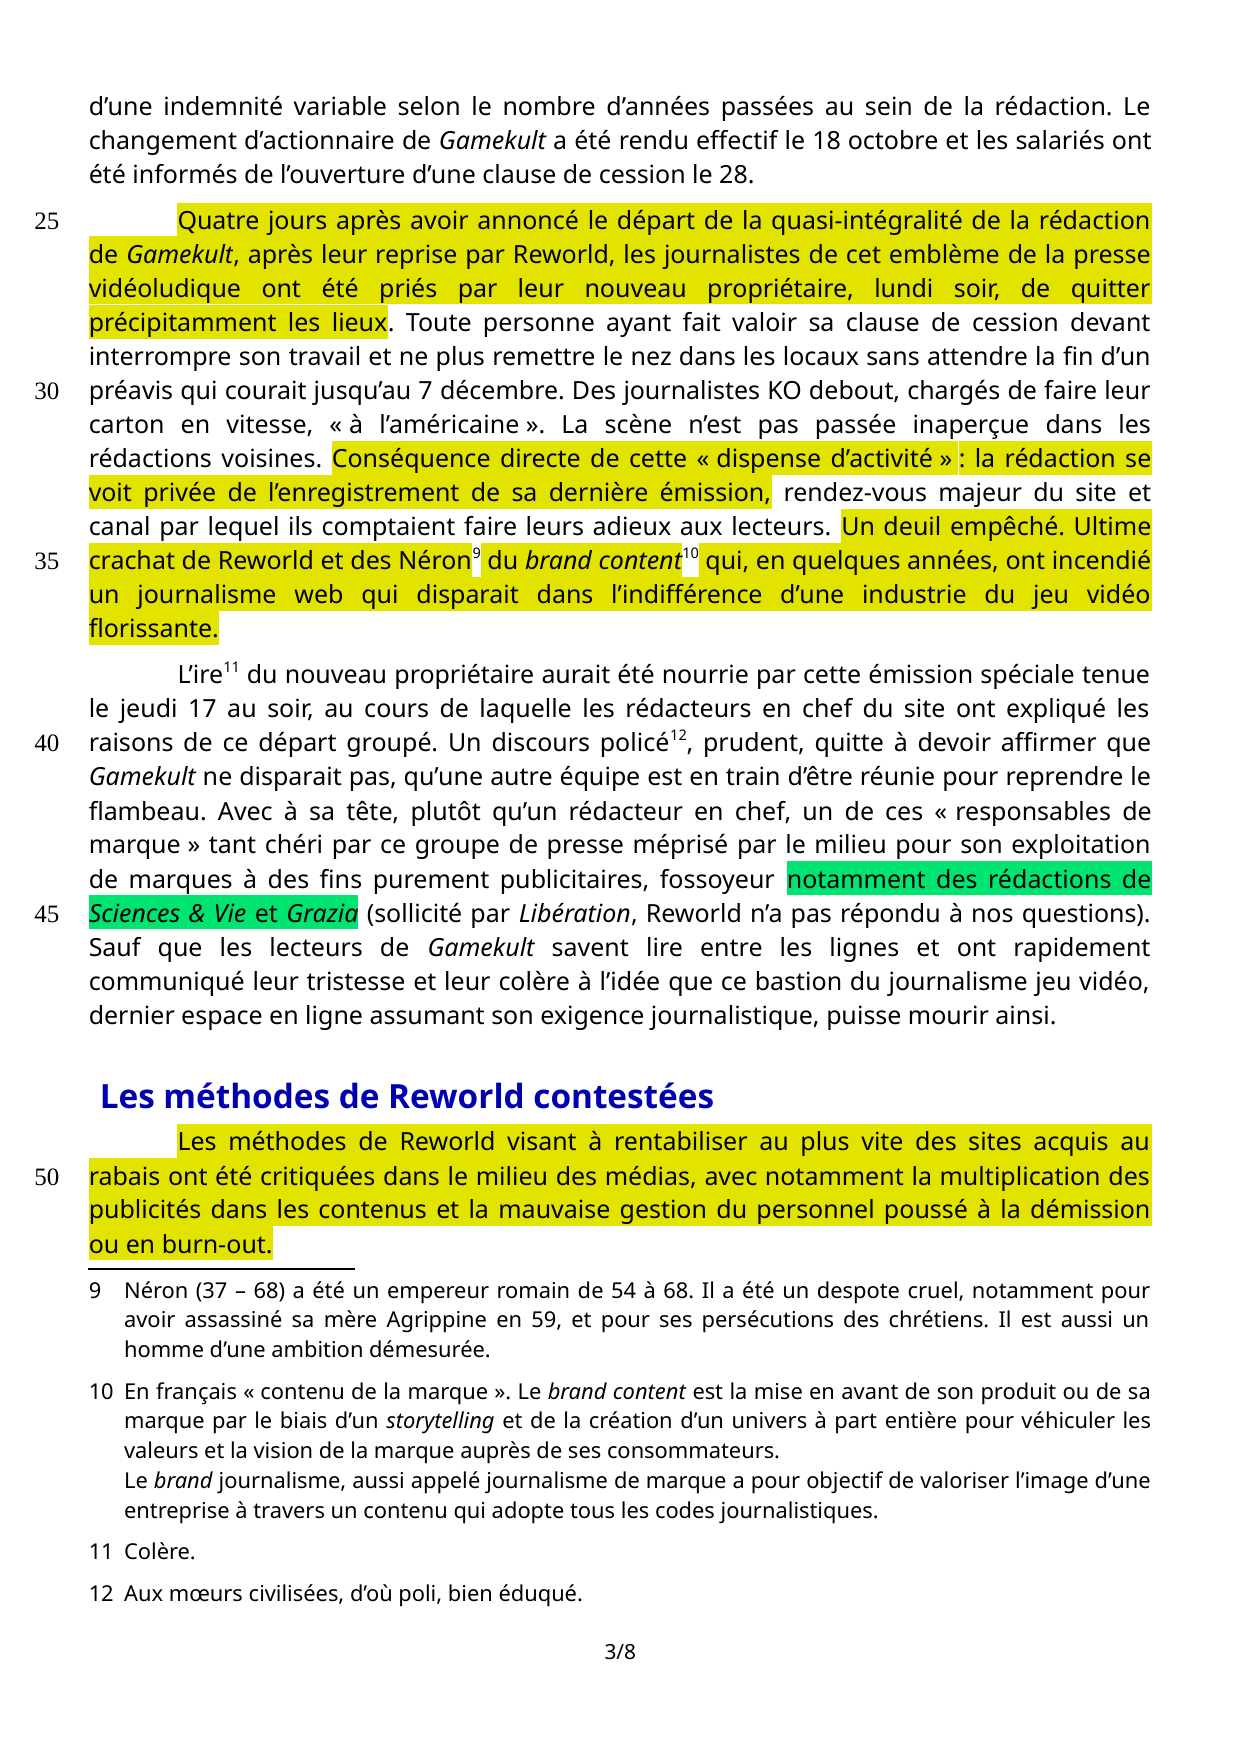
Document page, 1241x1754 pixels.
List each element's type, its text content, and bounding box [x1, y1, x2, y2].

text En français « contenu de la marque ». Le brand content est la mise en avant de son produit ou de sa marque par le biais d’un storytelling et de la création d’un univers à part entière pour véhiculer les valeurs et la vision de la marque auprès de ses consommateurs. Le brand journalisme, aussi appelé journalisme de marque a pour objectif de valoriser l’image d’une entreprise à travers un contenu qui adopte tous les codes journalistiques. [88, 1376, 1152, 1524]
text Les méthodes de Reworld visant à rentabiliser au plus vite des sites acquis au rabais ont été critiquées dans le milieu des médias, avec notamment la multiplication des publicités dans les contenus et la mauvaise gestion du personnel poussé à la démission ou en burn-out. [88, 1124, 1152, 1260]
text Colère. [88, 1536, 1152, 1566]
subtitle Les méthodes de Reworld contestées [99, 1073, 1152, 1118]
text Aux mœurs civilisées, d’où poli, bien éduqué. [88, 1578, 1152, 1607]
text d’une indemnité variable selon le nombre d’années passées au sein de la rédaction. Le changement d’actionnaire de Gamekult a été rendu effectif le 18 octobre et les salariés ont été informés de l’ouverture d’une clause de cession le 28. [88, 88, 1152, 191]
text Néron (37 – 68) a été un empereur romain de 54 à 68. Il a été un despote cruel, notamment pour avoir assassiné sa mère Agrippine en 59, et pour ses persécutions des chrétiens. Il est aussi un homme d’une ambition démesurée. [88, 1274, 1152, 1364]
text L’ire du nouveau propriétaire aurait été nourrie par cette émission spéciale tenue le jeudi 17 au soir, au cours de laquelle les rédacteurs en chef du site ont expliqué les raisons de ce départ groupé. Un discours policé, prudent, quitte à devoir affirmer que Gamekult ne disparait pas, qu’une autre équipe est en train d’être réunie pour reprendre le flambeau. Avec à sa tête, plutôt qu’un rédacteur en chef, un de ces « responsables de marque » tant chéri par ce groupe de presse méprisé par le milieu pour son exploitation de marques à des fins purement publicitaires, fossoyeur notamment des rédactions de Sciences & Vie et Grazia (sollicité par Libération, Reworld n’a pas répondu à nos questions). Sauf que les lecteurs de Gamekult savent lire entre les lignes et ont rapidement communiqué leur tristesse et leur colère à l’idée que ce bastion du journalisme jeu vidéo, dernier espace en ligne assumant son exigence journalistique, puisse mourir ainsi. [88, 657, 1152, 1032]
text Quatre jours après avoir annoncé le départ de la quasi-intégralité de la rédaction de Gamekult, après leur reprise par Reworld, les journalistes de cet emblème de la presse vidéoludique ont été priés par leur nouveau propriétaire, lundi soir, de quitter précipitamment les lieux. Toute personne ayant fait valoir sa clause de cession devant interrompre son travail et ne plus remettre le nez dans les locaux sans attendre la fin d’un préavis qui courait jusqu’au 7 décembre. Des journalistes KO debout, chargés de faire leur carton en vitesse, « à l’américaine ». La scène n’est pas passée inaperçue dans les rédactions voisines. Conséquence directe de cette « dispense d’activité » : la rédaction se voit privée de l’enregistrement de sa dernière émission, rendez-vous majeur du site et canal par lequel ils comptaient faire leurs adieux aux lecteurs. Un deuil empêché. Ultime crachat de Reworld et des Néron du brand content qui, en quelques années, ont incendié un journalisme web qui disparait dans l’indifférence d’une industrie du jeu vidéo florissante. [88, 202, 1152, 645]
